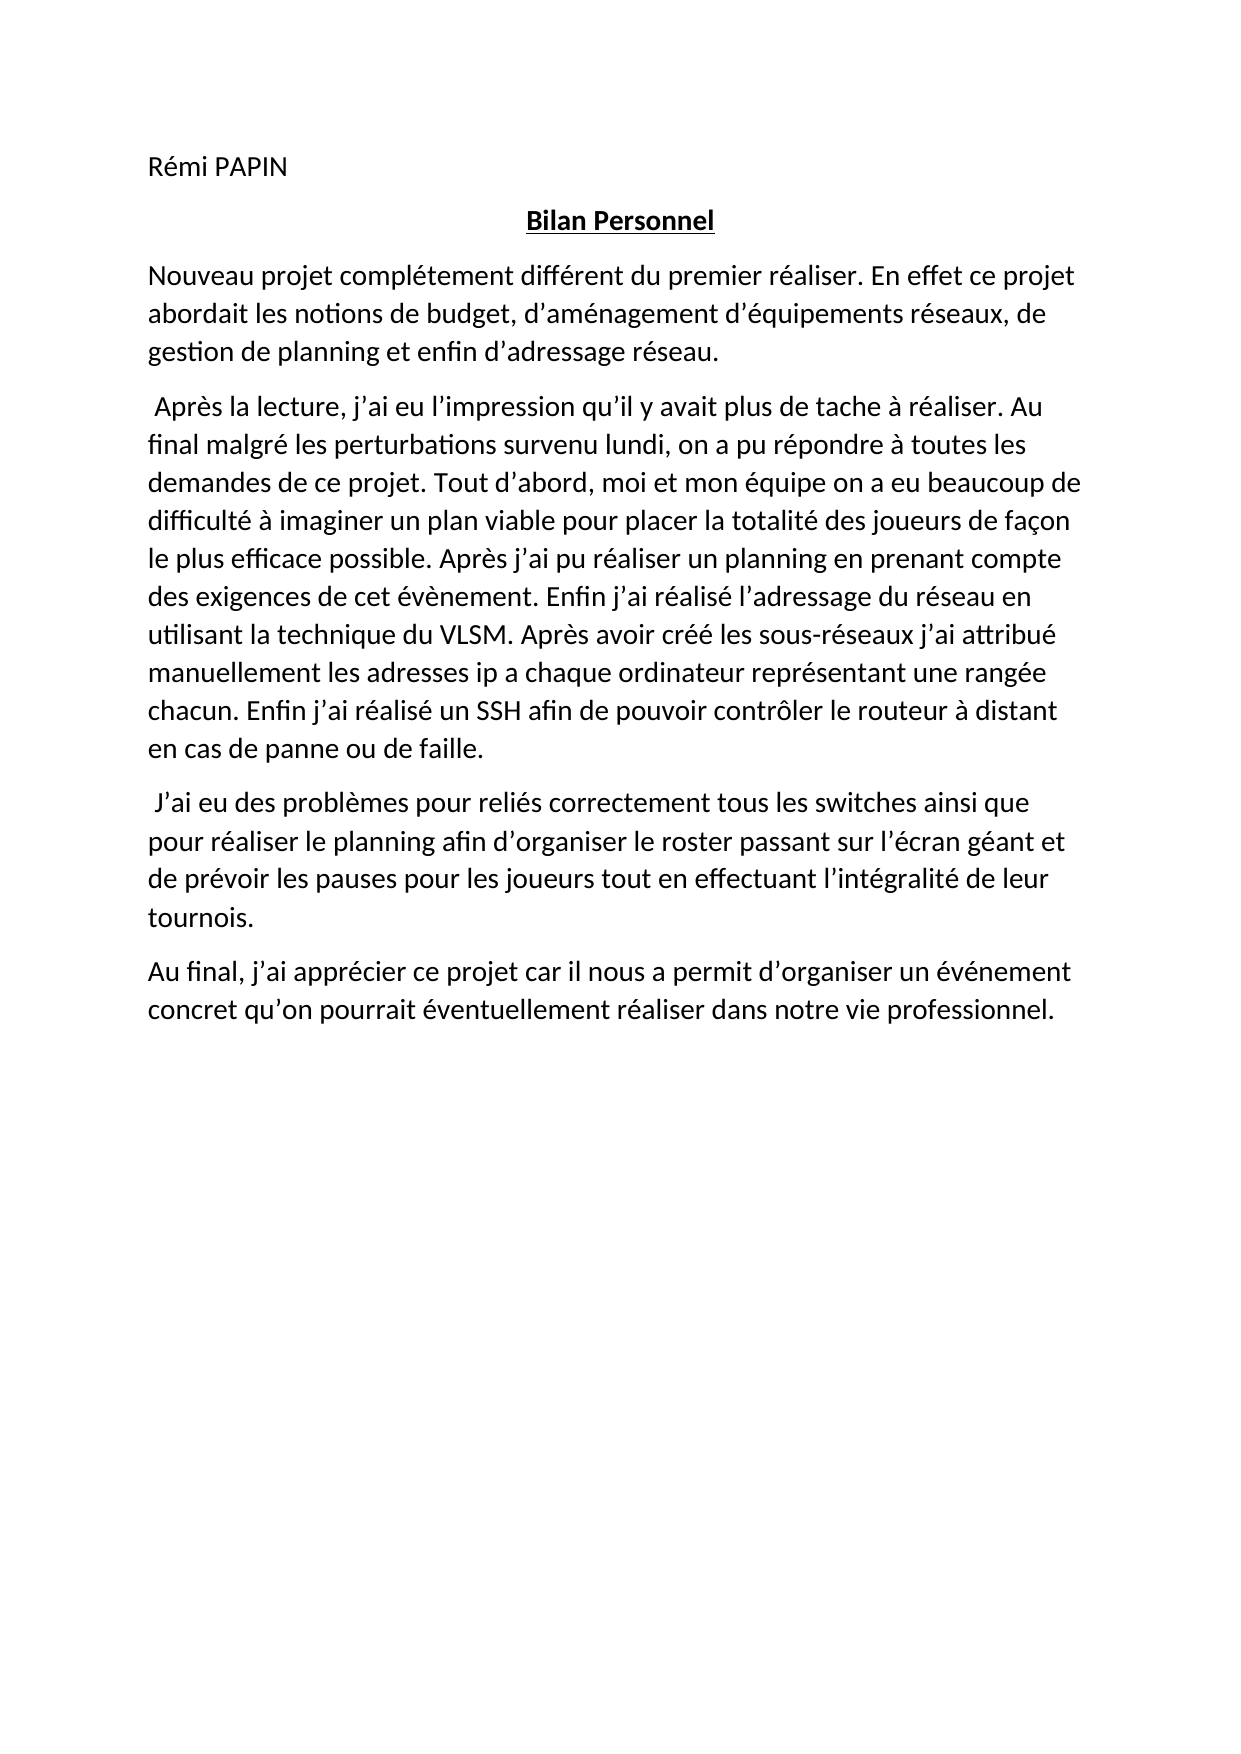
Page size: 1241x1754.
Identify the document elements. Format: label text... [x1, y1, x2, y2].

text Nouveau projet complétement différent du premier réaliser. En effet ce projet abordait les notions de budget, d’aménagement d’équipements réseaux, de gestion de planning et enfin d’adressage réseau. [148, 257, 1093, 369]
text Rémi PAPIN [148, 148, 1093, 183]
text Après la lecture, j’ai eu l’impression qu’il y avait plus de tache à réaliser. Au final malgré les perturbations survenu lundi, on a pu répondre à toutes les demandes de ce projet. Tout d’abord, moi et mon équipe on a eu beaucoup de difficulté à imaginer un plan viable pour placer la totalité des joueurs de façon le plus efficace possible. Après j’ai pu réaliser un planning en prenant compte des exigences de cet évènement. Enfin j’ai réalisé l’adressage du réseau en utilisant la technique du VLSM. Après avoir créé les sous-réseaux j’ai attribué manuellement les adresses ip a chaque ordinateur représentant une rangée chacun. Enfin j’ai réalisé un SSH afin de pouvoir contrôler le routeur à distant en cas de panne ou de faille. [148, 388, 1093, 766]
text Au final, j’ai apprécier ce projet car il nous a permit d’organiser un événement concret qu’on pourrait éventuellement réaliser dans notre vie professionnel. [148, 953, 1093, 1027]
text J’ai eu des problèmes pour reliés correctement tous les switches ainsi que pour réaliser le planning afin d’organiser le roster passant sur l’écran géant et de prévoir les pauses pour les joueurs tout en effectuant l’intégralité de leur tournois. [148, 784, 1093, 934]
text Bilan Personnel [148, 202, 1093, 238]
